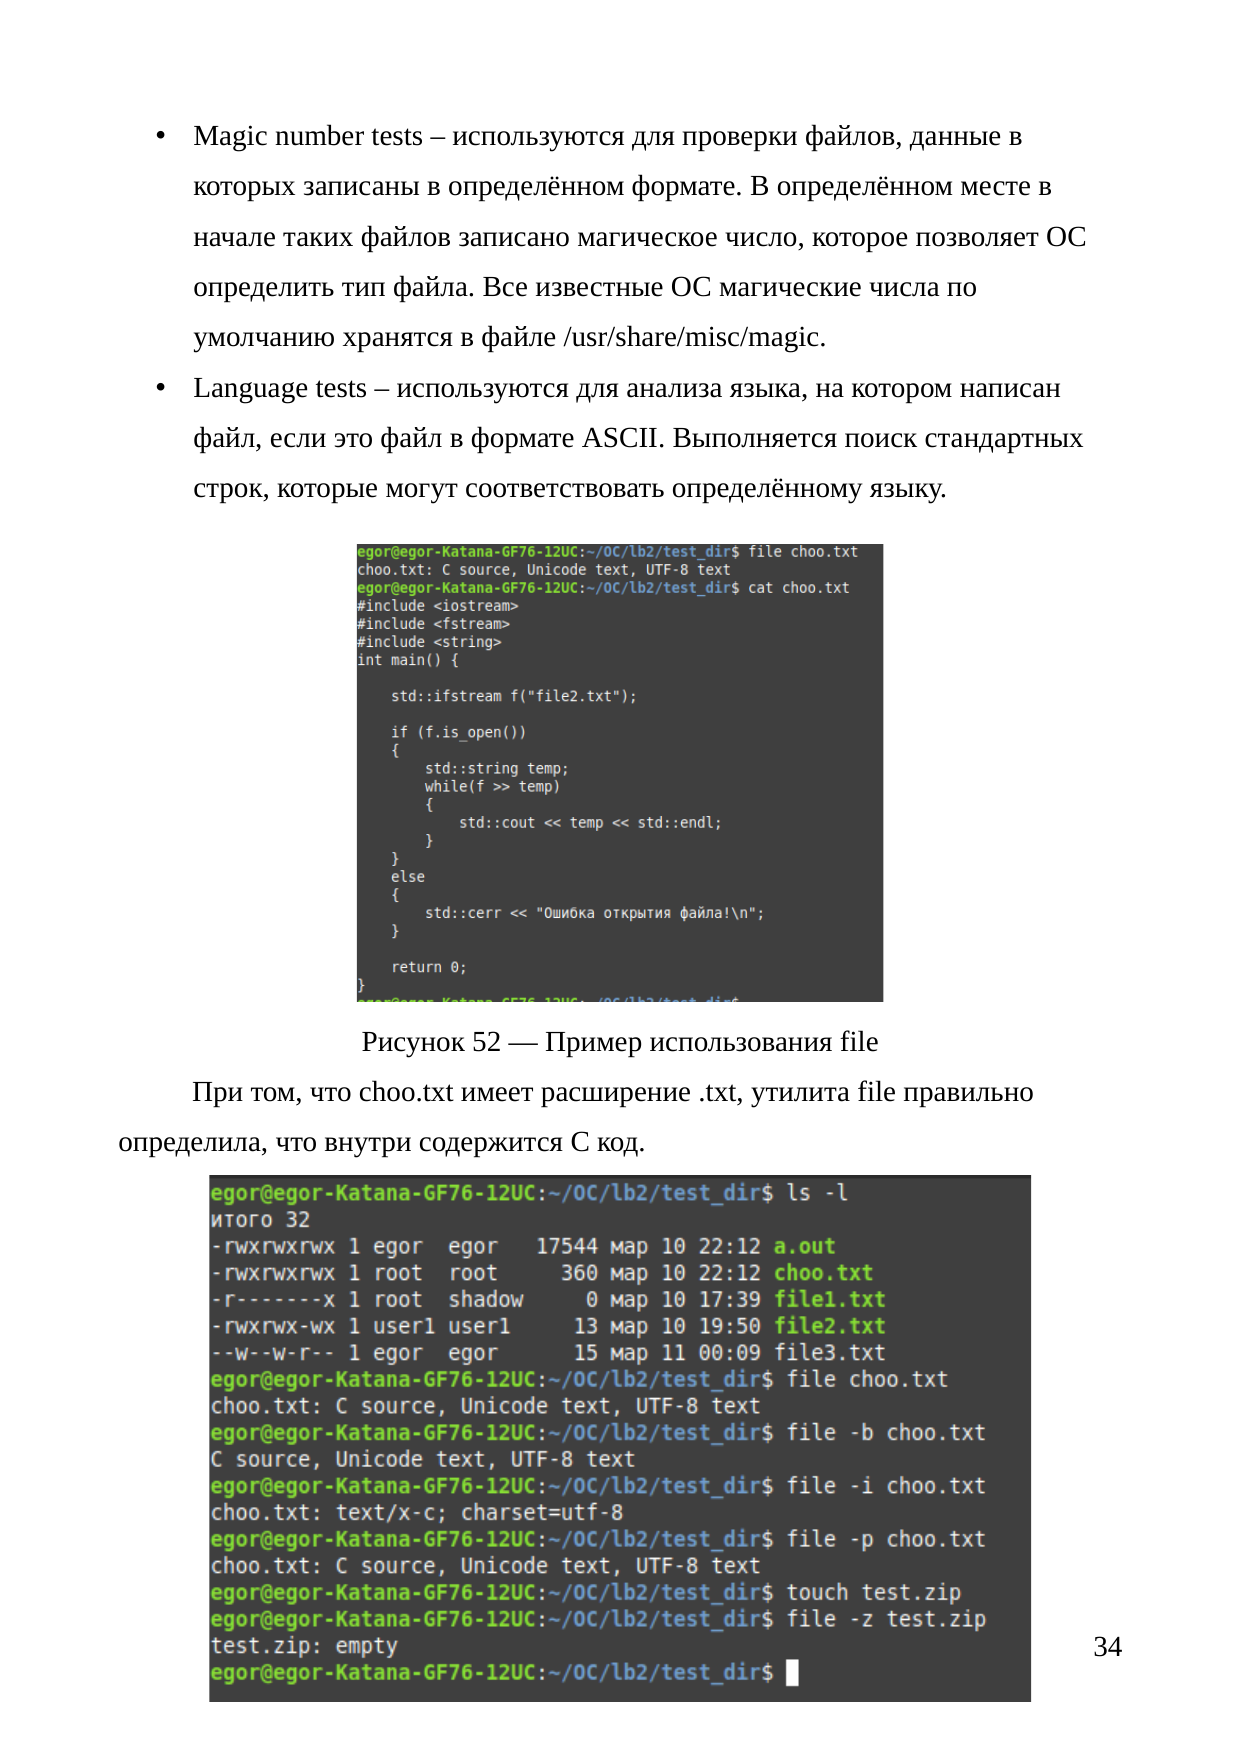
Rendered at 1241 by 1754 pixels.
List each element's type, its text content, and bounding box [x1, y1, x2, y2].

picture [209, 1175, 1032, 1702]
subtitle Magic number tests – используются для проверки файлов, данные в которых записаны в определённом формате. В определённом месте в начале таких файлов записано магическое число, которое позволяет ОС определить тип файла. Все известные ОС магические числа по умолчанию хранятся в файле /usr/share/misc/magic. [156, 118, 1122, 353]
subtitle Рисунок 52 — Пример использования file [118, 1024, 1122, 1057]
picture [356, 544, 884, 1002]
subtitle Language tests – используются для анализа языка, на котором написан файл, если это файл в формате ASCII. Выполняется поиск стандартных строк, которые могут соответствовать определённому языку. [156, 370, 1122, 504]
subtitle При том, что choo.txt имеет расширение .txt, утилита file правильно определила, что внутри содержится C код. [118, 1074, 1122, 1158]
